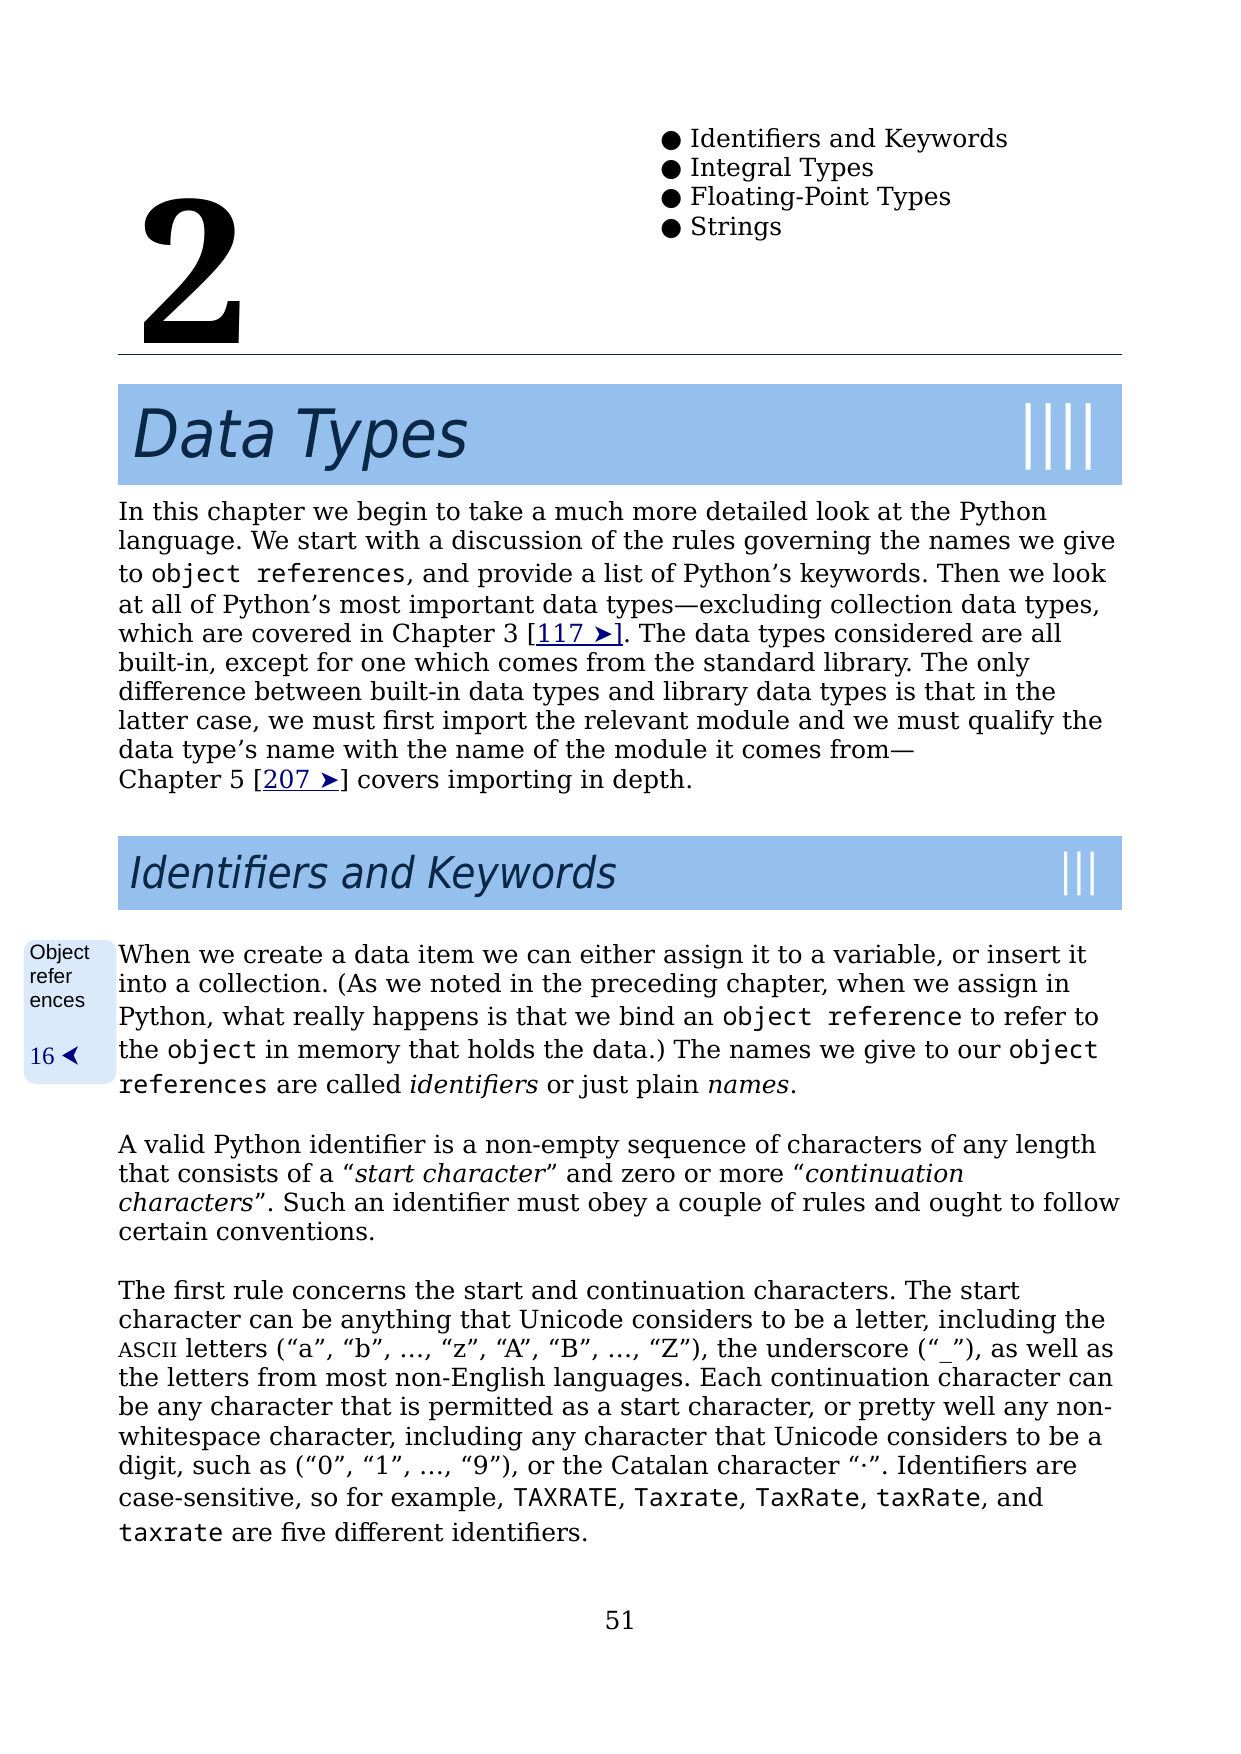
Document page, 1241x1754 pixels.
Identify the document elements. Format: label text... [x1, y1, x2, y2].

text When we create a data item we can either assign it to a variable, or insert it into a collection. (As we noted in the preceding chapter, when we assign in Python, what really happens is that we bind an object reference to refer to the object in memory that holds the data.) The names we give to our object references are called identifiers or just plain names. [118, 940, 1122, 1100]
text The first rule concerns the start and continuation characters. The start character can be anything that Unicode considers to be a letter, including the ascii letters (“a”, “b”, …, “z”, “A”, “B”, …, “Z”), the underscore (“_”), as well as the letters from most non-English languages. Each continuation character can be any character that is permitted as a start character, or pretty well any non-whitespace character, including any character that Unicode considers to be a digit, such as (“0”, “1”, …, “9”), or the Catalan character “·”. Identifiers are case-sensitive, so for example, TAXRATE, Taxrate, TaxRate, taxRate, and taxrate are five different identifiers. [118, 1276, 1122, 1548]
text In this chapter we begin to take a much more detailed look at the Python language. We start with a discussion of the rules governing the names we give to object references, and provide a list of Python’s keywords. Then we look at all of Python’s most important data types—excluding collection data types, which are covered in Chapter 3 [117 ➤]. The data types considered are all built-in, except for one which comes from the standard library. The only difference between built-in data types and library data types is that in the latter case, we must first import the relevant module and we must qualify the data type’s name with the name of the module it comes from—Chapter 5 [207 ➤] covers importing in depth. [118, 497, 1122, 794]
text A valid Python identifier is a non-empty sequence of characters of any length that consists of a “start character” and zero or more “continuation characters”. Such an identifier must obey a couple of rules and ought to follow certain conventions. [118, 1130, 1122, 1246]
subtitle Identifiers and Keywords [118, 836, 1122, 910]
text ||| [1039, 844, 1098, 896]
text |||| [1004, 393, 1098, 470]
subtitle Data Types [118, 384, 1122, 485]
